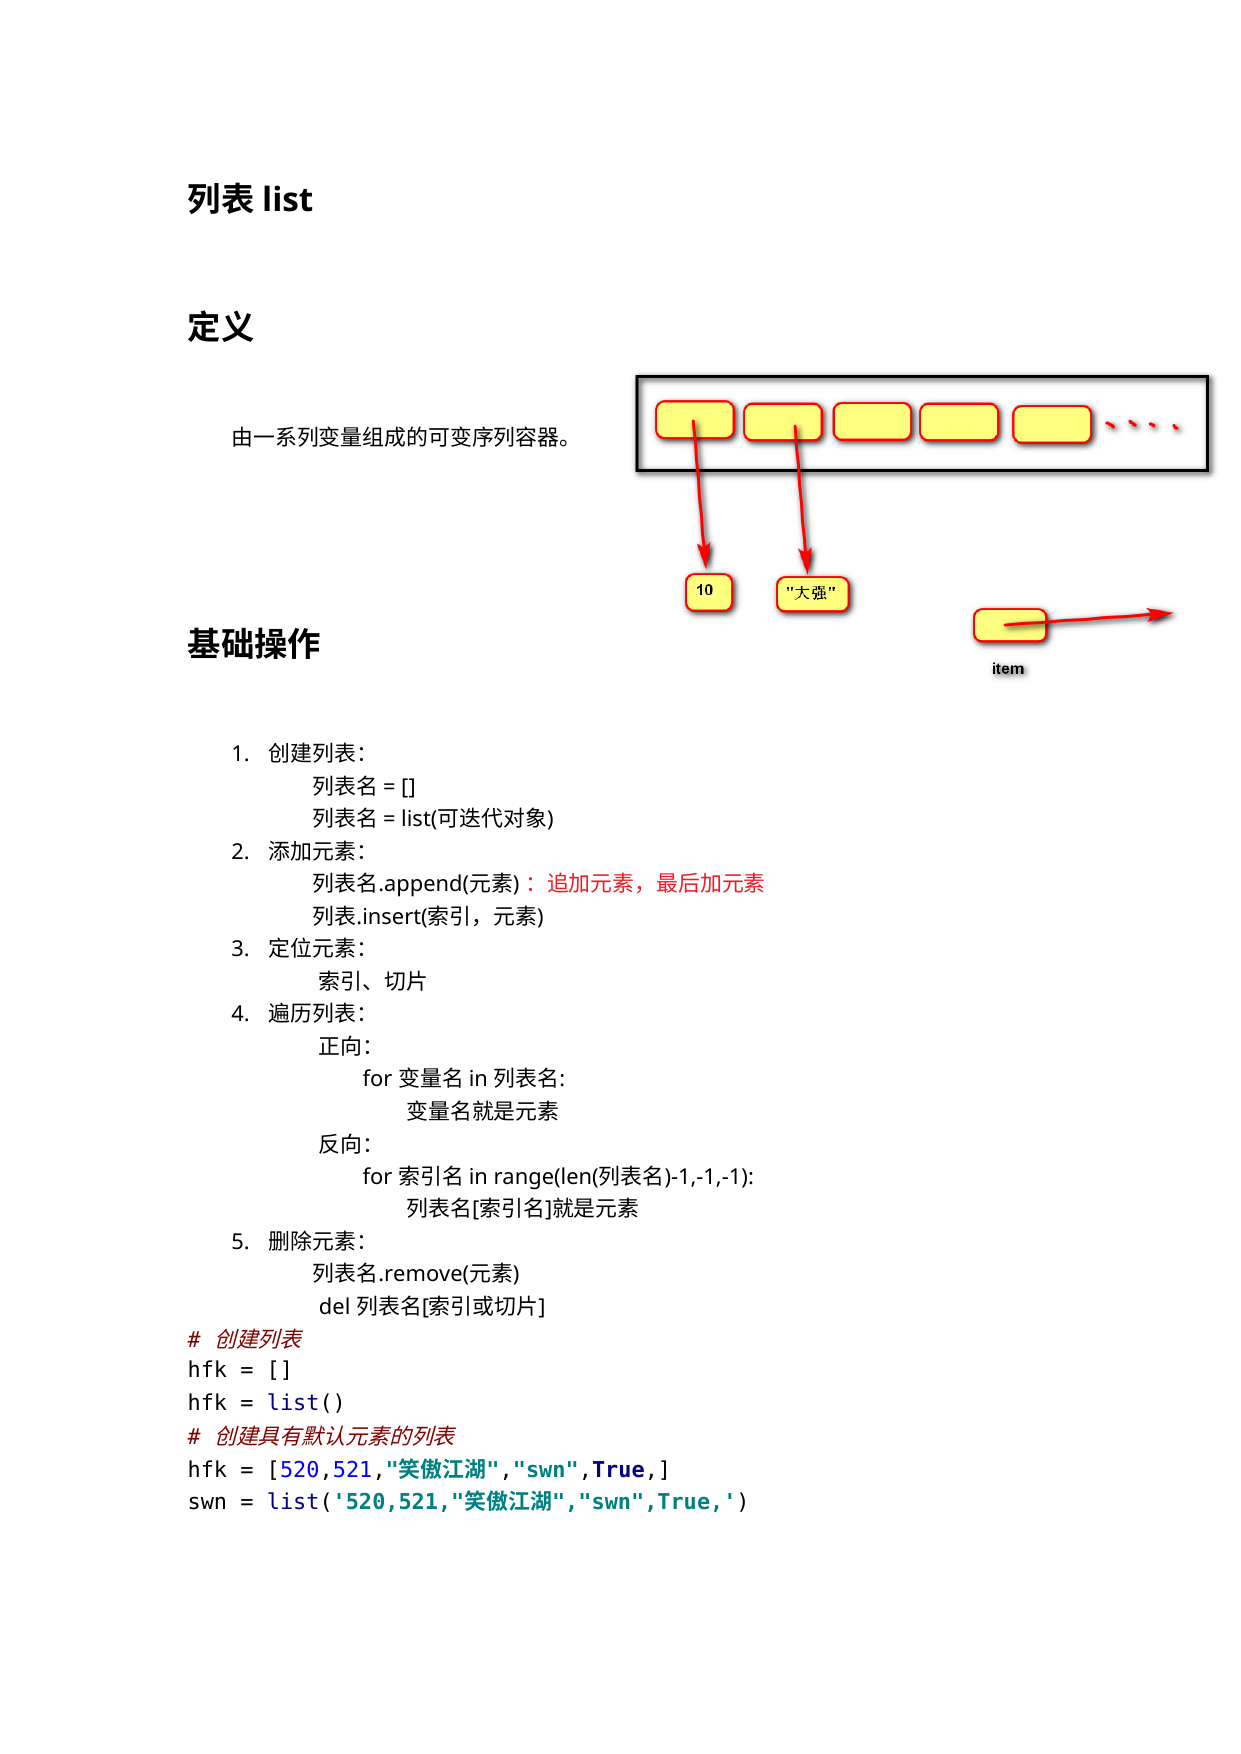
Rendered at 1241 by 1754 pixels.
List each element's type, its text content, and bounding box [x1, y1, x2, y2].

text 列表名 = list(可迭代对象) [269, 801, 1053, 834]
text 正向： [231, 1029, 1053, 1061]
text 列表名.remove(元素) [269, 1256, 1053, 1289]
text 反向： [231, 1126, 1053, 1159]
list 添加元素： [231, 834, 1053, 866]
text 列表.insert(索引，元素) [269, 899, 1053, 931]
text del 列表名[索引或切片] [225, 1289, 1053, 1321]
picture [571, 332, 1241, 716]
text 由一系列变量组成的可变序列容器。 [187, 419, 571, 452]
text hfk = [520,521,"笑傲江湖","swn",True,] [187, 1451, 1053, 1484]
text 列表名.append(元素) ：追加元素，最后加元素 [269, 866, 1053, 899]
text for 变量名 in 列表名: [275, 1061, 1053, 1094]
list 删除元素： [231, 1224, 1053, 1256]
text hfk = [] [187, 1354, 1053, 1386]
text swn = list('520,521,"笑傲江湖","swn",True,') [187, 1484, 1053, 1516]
text 变量名就是元素 [275, 1094, 1053, 1126]
text 列表名 = [] [269, 769, 1053, 801]
text # 创建列表 [187, 1321, 1053, 1354]
subtitle 定义 [187, 292, 1053, 357]
subtitle 基础操作 [187, 609, 571, 674]
text hfk = list() [187, 1386, 1053, 1419]
text for 索引名 in range(len(列表名)-1,-1,-1): [275, 1159, 1053, 1191]
text 索引、切片 [275, 964, 1053, 996]
subtitle 列表 list [187, 165, 1053, 230]
list 定位元素： [231, 931, 1053, 964]
list 创建列表： [231, 736, 1053, 769]
list 遍历列表： [231, 996, 1053, 1029]
text 列表名[索引名]就是元素 [275, 1191, 1053, 1224]
text # 创建具有默认元素的列表 [187, 1419, 1053, 1451]
